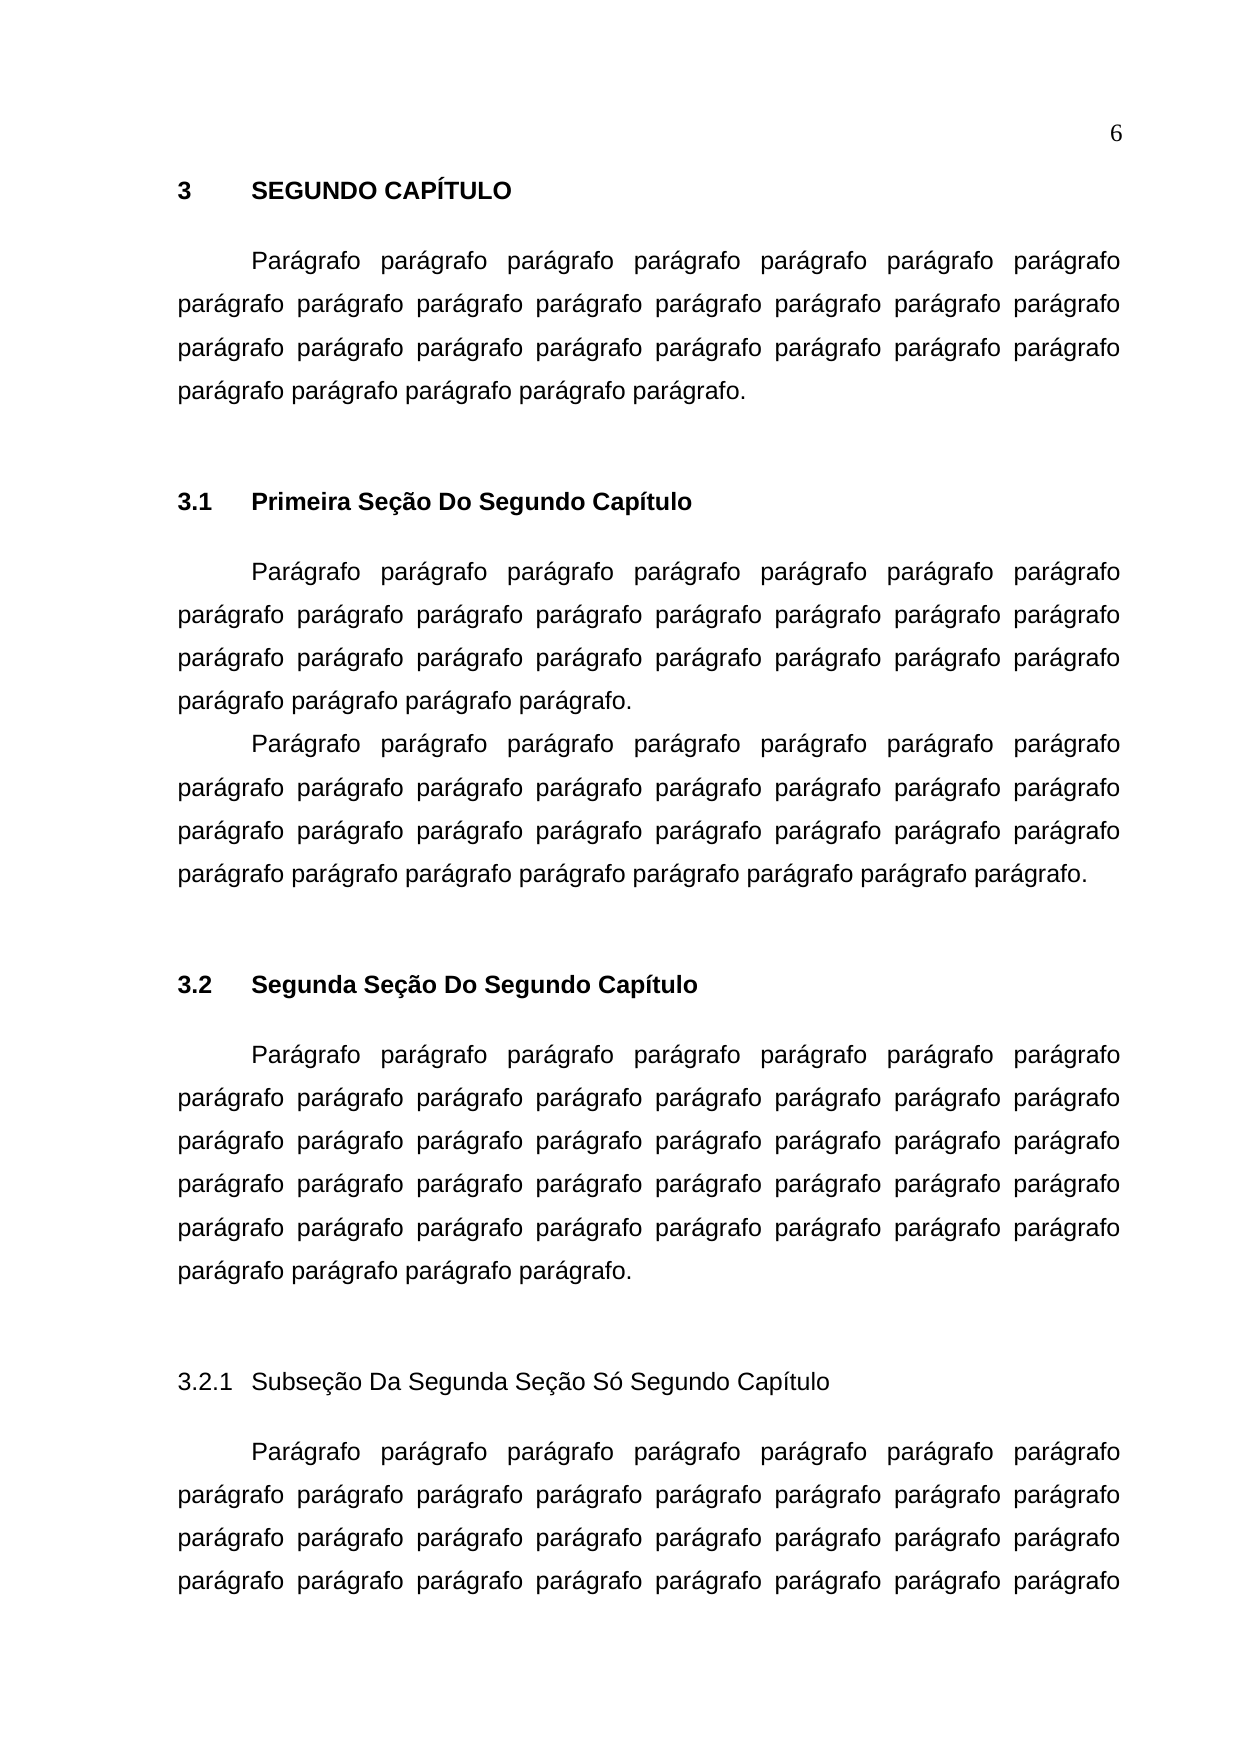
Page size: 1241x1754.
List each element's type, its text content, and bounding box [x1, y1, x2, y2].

subtitle Subseção da segunda seção só segundo capítulo [177, 1367, 1122, 1396]
text Parágrafo parágrafo parágrafo parágrafo parágrafo parágrafo parágrafo parágrafo parágrafo parágrafo parágrafo parágrafo parágrafo parágrafo parágrafo parágrafo parágrafo parágrafo parágrafo parágrafo parágrafo parágrafo parágrafo parágrafo parágrafo parágrafo parágrafo parágrafo parágrafo parágrafo parágrafo parágrafo parágrafo parágrafo parágrafo parágrafo parágrafo parágrafo parágrafo parágrafo parágrafo parágrafo parágrafo. [177, 1040, 1122, 1284]
subtitle Segunda seção do segundo capítulo [177, 970, 1122, 999]
text Parágrafo parágrafo parágrafo parágrafo parágrafo parágrafo parágrafo parágrafo parágrafo parágrafo parágrafo parágrafo parágrafo parágrafo parágrafo parágrafo parágrafo parágrafo parágrafo parágrafo parágrafo parágrafo parágrafo parágrafo parágrafo parágrafo parágrafo parágrafo parágrafo parágrafo parágrafo. [177, 729, 1122, 888]
text Parágrafo parágrafo parágrafo parágrafo parágrafo parágrafo parágrafo parágrafo parágrafo parágrafo parágrafo parágrafo parágrafo parágrafo parágrafo parágrafo parágrafo parágrafo parágrafo parágrafo parágrafo parágrafo parágrafo parágrafo parágrafo parágrafo parágrafo. [177, 557, 1122, 715]
subtitle Primeira seção do segundo capítulo [177, 487, 1122, 516]
text Parágrafo parágrafo parágrafo parágrafo parágrafo parágrafo parágrafo parágrafo parágrafo parágrafo parágrafo parágrafo parágrafo parágrafo parágrafo parágrafo parágrafo parágrafo parágrafo parágrafo parágrafo parágrafo parágrafo parágrafo parágrafo parágrafo parágrafo parágrafo parágrafo parágrafo parágrafo [177, 1437, 1122, 1595]
text Parágrafo parágrafo parágrafo parágrafo parágrafo parágrafo parágrafo parágrafo parágrafo parágrafo parágrafo parágrafo parágrafo parágrafo parágrafo parágrafo parágrafo parágrafo parágrafo parágrafo parágrafo parágrafo parágrafo parágrafo parágrafo parágrafo parágrafo parágrafo. [177, 246, 1122, 404]
subtitle Segundo capítulo [177, 176, 1122, 205]
